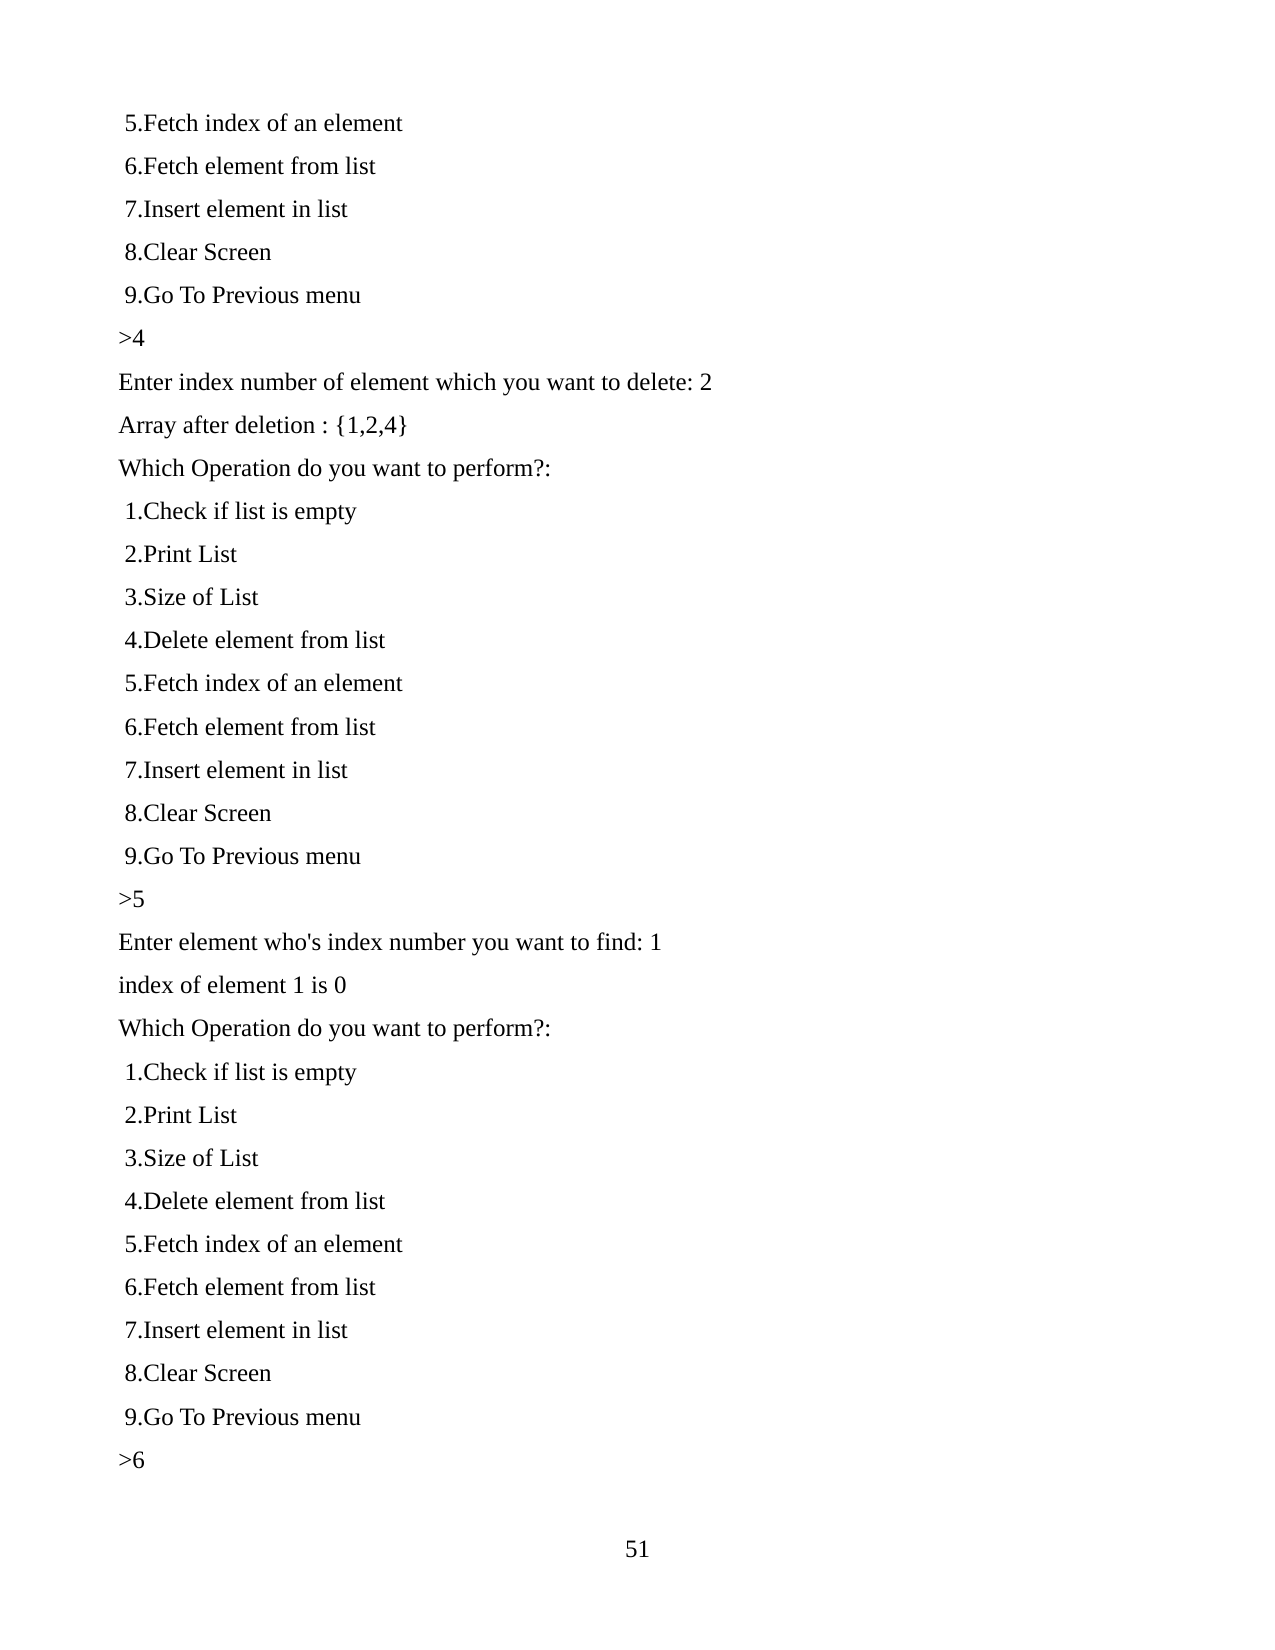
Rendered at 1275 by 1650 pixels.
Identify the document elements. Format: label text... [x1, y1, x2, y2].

text 7.Insert element in list [118, 755, 1157, 783]
text >4 [118, 323, 1157, 352]
text 4.Delete element from list [118, 1186, 1157, 1215]
text Enter index number of element which you want to delete: 2 [118, 367, 1157, 395]
text index of element 1 is 0 [118, 970, 1157, 999]
text Which Operation do you want to perform?: [118, 453, 1157, 482]
text 3.Size of List [118, 1143, 1157, 1172]
text 1.Check if list is empty [118, 496, 1157, 525]
text 7.Insert element in list [118, 1315, 1157, 1344]
text 5.Fetch index of an element [118, 108, 1157, 137]
text 4.Delete element from list [118, 625, 1157, 654]
text 8.Clear Screen [118, 798, 1157, 827]
text 7.Insert element in list [118, 194, 1157, 223]
text 9.Go To Previous menu [118, 280, 1157, 309]
text 2.Print List [118, 539, 1157, 568]
text Which Operation do you want to perform?: [118, 1013, 1157, 1042]
text 5.Fetch index of an element [118, 668, 1157, 697]
text 8.Clear Screen [118, 237, 1157, 266]
text Array after deletion : {1,2,4} [118, 410, 1157, 438]
text 6.Fetch element from list [118, 1272, 1157, 1301]
text >6 [118, 1445, 1157, 1473]
text 2.Print List [118, 1100, 1157, 1128]
text 6.Fetch element from list [118, 151, 1157, 180]
text 1.Check if list is empty [118, 1057, 1157, 1085]
text 9.Go To Previous menu [118, 841, 1157, 870]
text 8.Clear Screen [118, 1358, 1157, 1387]
text 9.Go To Previous menu [118, 1402, 1157, 1430]
text >5 [118, 884, 1157, 913]
text 3.Size of List [118, 582, 1157, 611]
text 5.Fetch index of an element [118, 1229, 1157, 1258]
text Enter element who's index number you want to find: 1 [118, 927, 1157, 956]
text 6.Fetch element from list [118, 712, 1157, 740]
